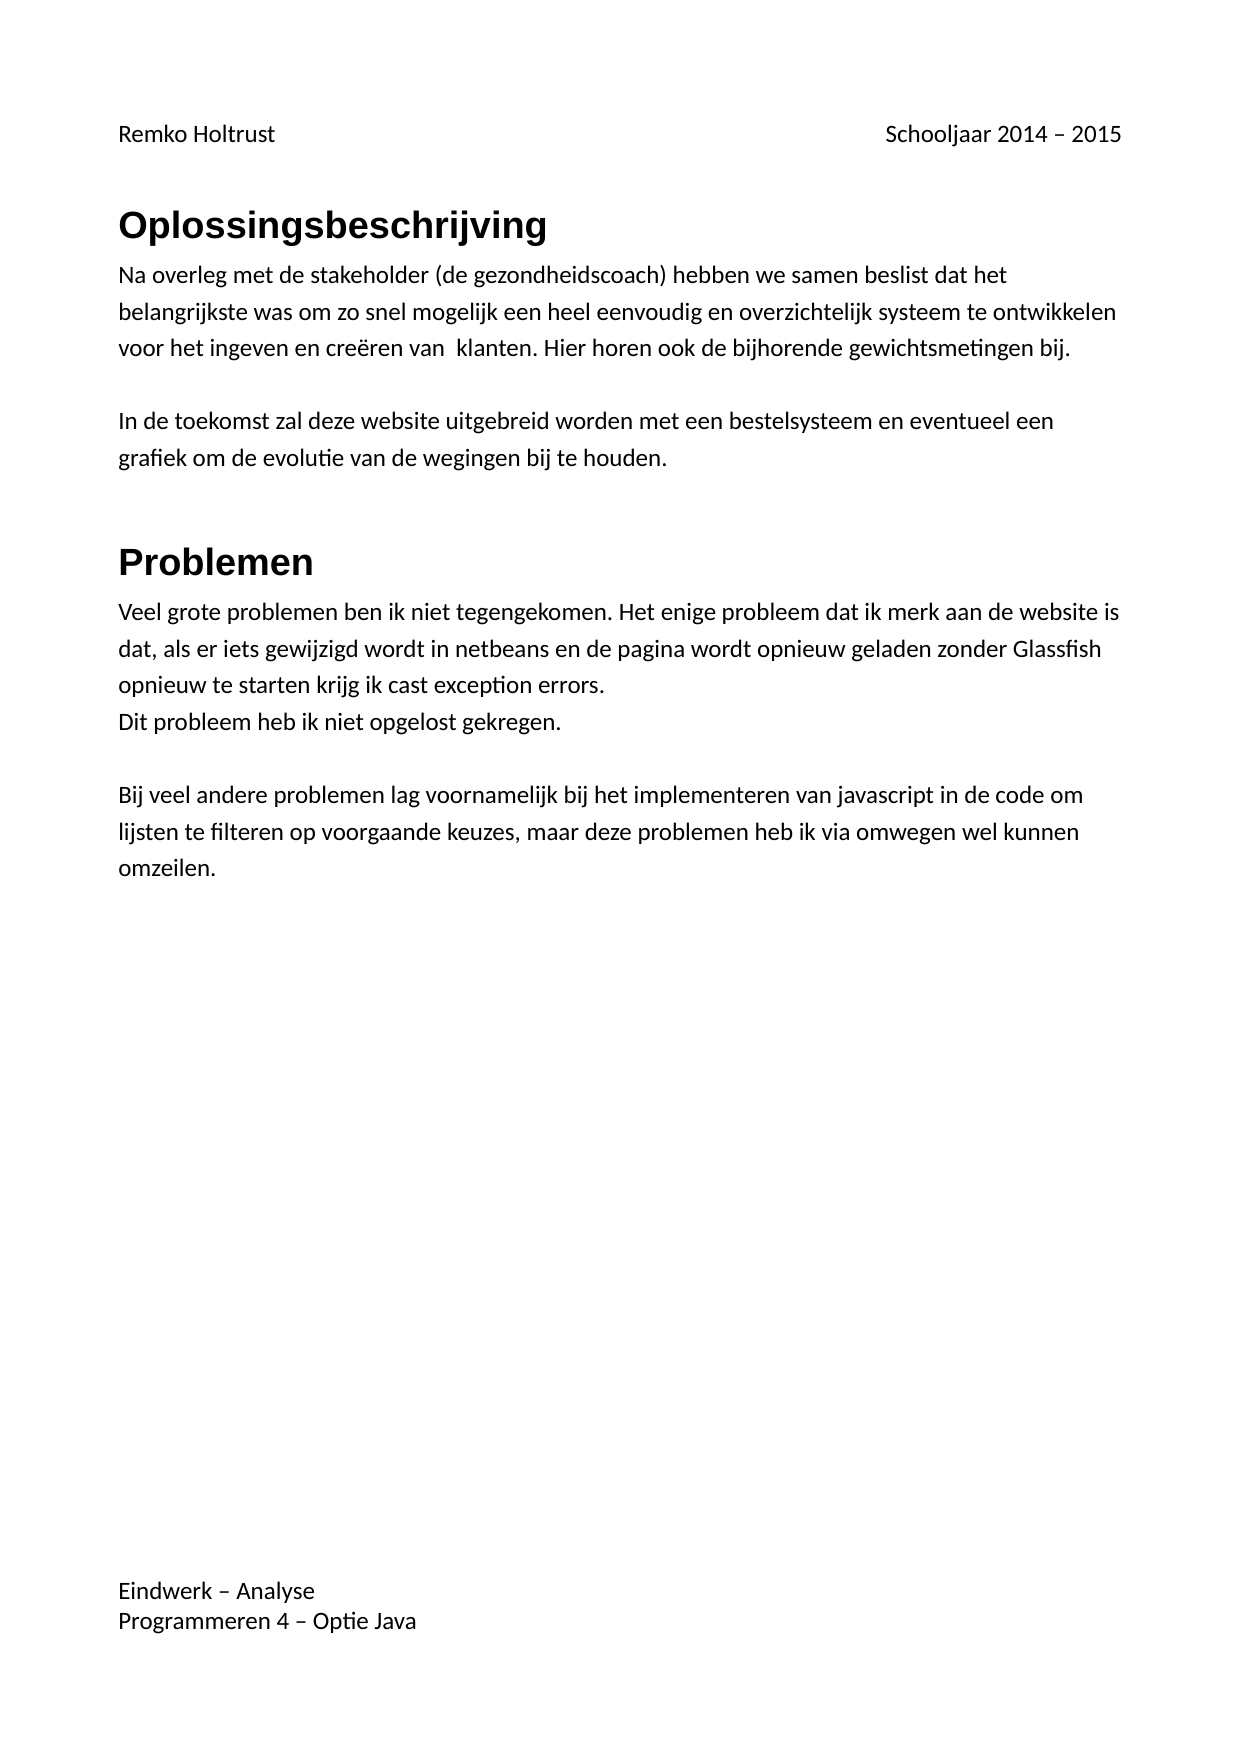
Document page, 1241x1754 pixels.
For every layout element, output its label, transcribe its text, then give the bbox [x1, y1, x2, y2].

text Bij veel andere problemen lag voornamelijk bij het implementeren van javascript in de code om lijsten te filteren op voorgaande keuzes, maar deze problemen heb ik via omwegen wel kunnen omzeilen. [118, 779, 1122, 883]
text In de toekomst zal deze website uitgebreid worden met een bestelsysteem en eventueel een grafiek om de evolutie van de wegingen bij te houden. [118, 406, 1122, 473]
text Na overleg met de stakeholder (de gezondheidscoach) hebben we samen beslist dat het belangrijkste was om zo snel mogelijk een heel eenvoudig en overzichtelijk systeem te ontwikkelen voor het ingeven en creëren van klanten. Hier horen ook de bijhorende gewichtsmetingen bij. [118, 259, 1122, 363]
subtitle Oplossingsbeschrijving [118, 203, 1122, 247]
subtitle Problemen [118, 540, 1122, 584]
text Dit probleem heb ik niet opgelost gekregen. [118, 706, 1122, 737]
text Veel grote problemen ben ik niet tegengekomen. Het enige probleem dat ik merk aan de website is dat, als er iets gewijzigd wordt in netbeans en de pagina wordt opnieuw geladen zonder Glassfish opnieuw te starten krijg ik cast exception errors. [118, 596, 1122, 700]
